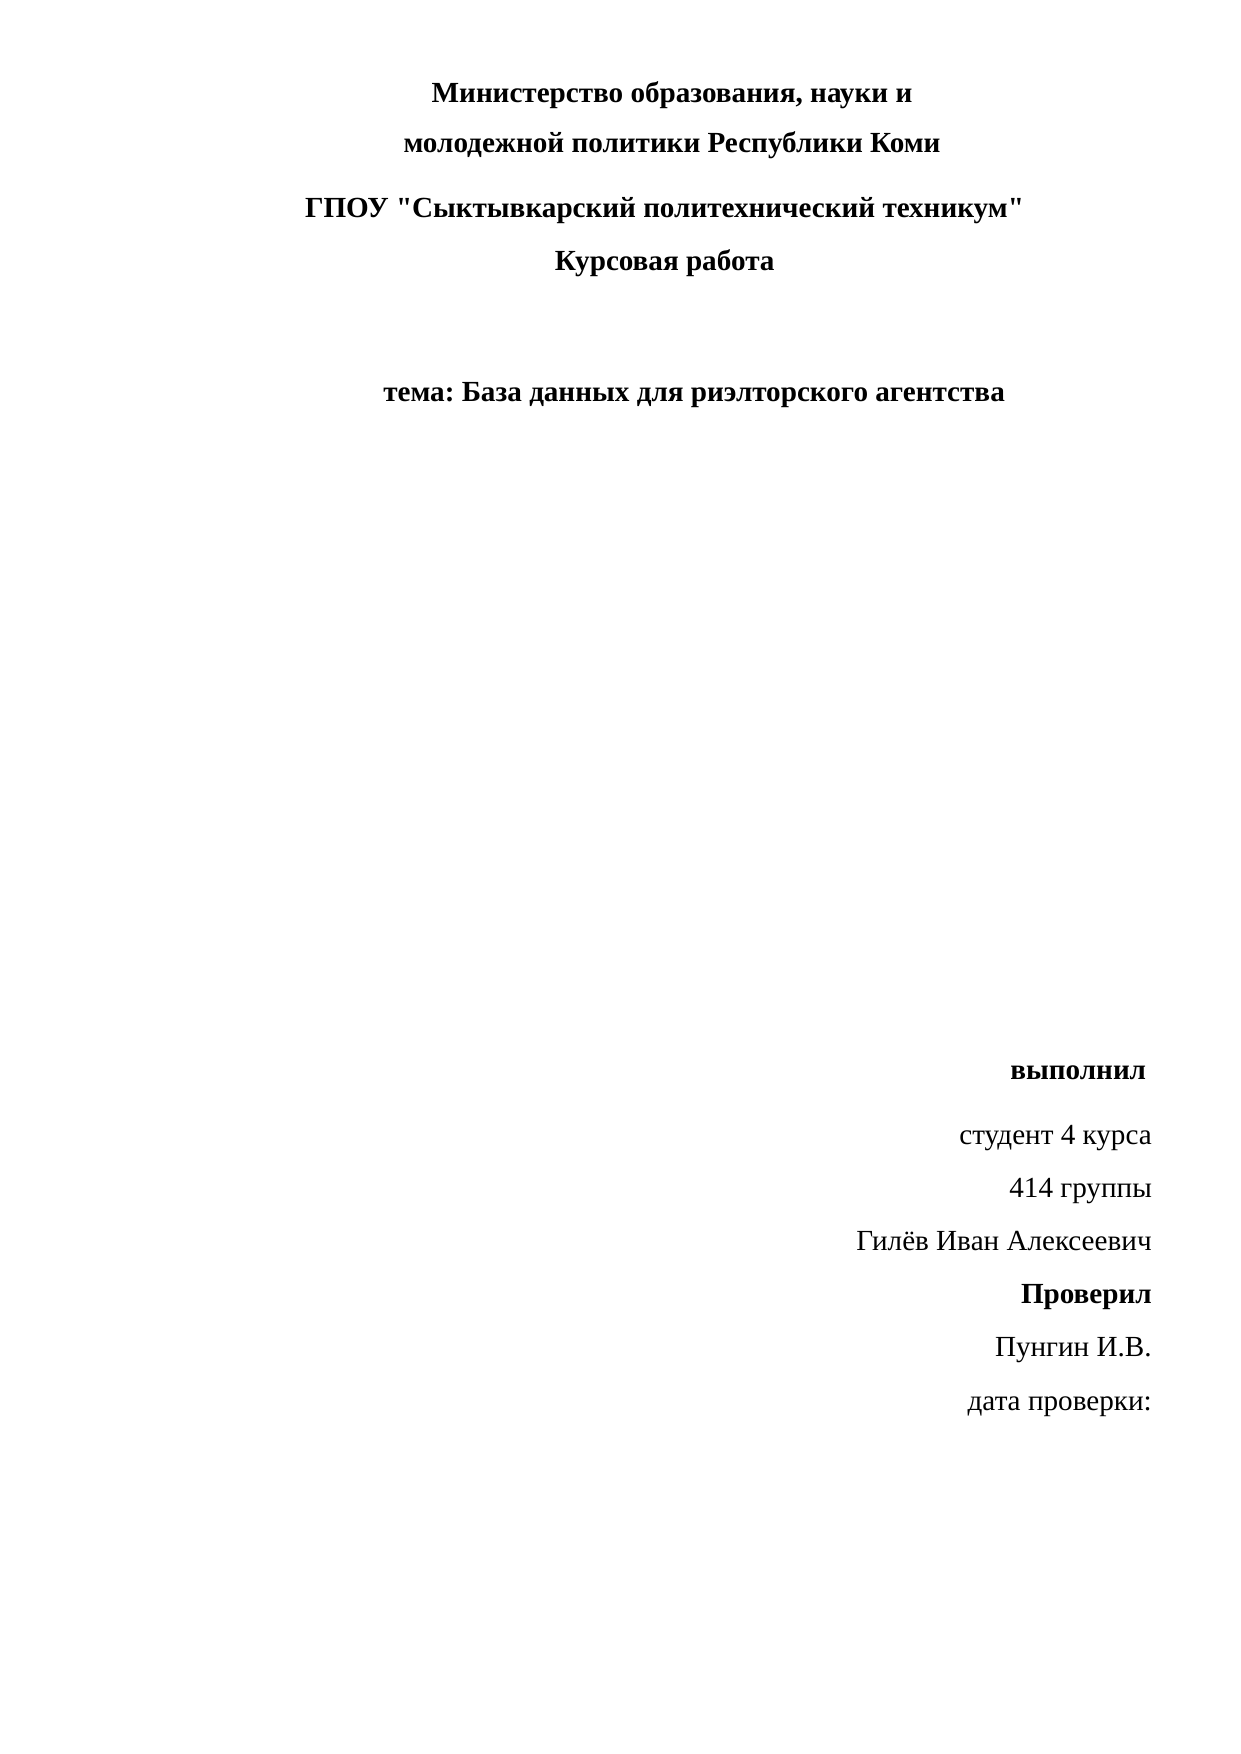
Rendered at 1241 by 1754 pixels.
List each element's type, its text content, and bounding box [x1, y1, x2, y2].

text выполнил [177, 1052, 1167, 1086]
subtitle тема: База данных для риэлторского агентства [177, 374, 1211, 408]
text 414 группы [177, 1170, 1152, 1204]
text ГПОУ "Сыктывкарский политехнический техникум" [177, 190, 1152, 224]
text Курсовая работа [177, 243, 1152, 277]
text Министерство образования, науки и молодежной политики Республики Коми [354, 75, 989, 159]
text студент 4 курса [177, 1117, 1152, 1151]
text Пунгин И.В. [177, 1329, 1152, 1363]
text Проверил [177, 1276, 1152, 1310]
text Гилёв Иван Алексеевич [177, 1223, 1152, 1257]
text дата проверки: [177, 1383, 1152, 1416]
